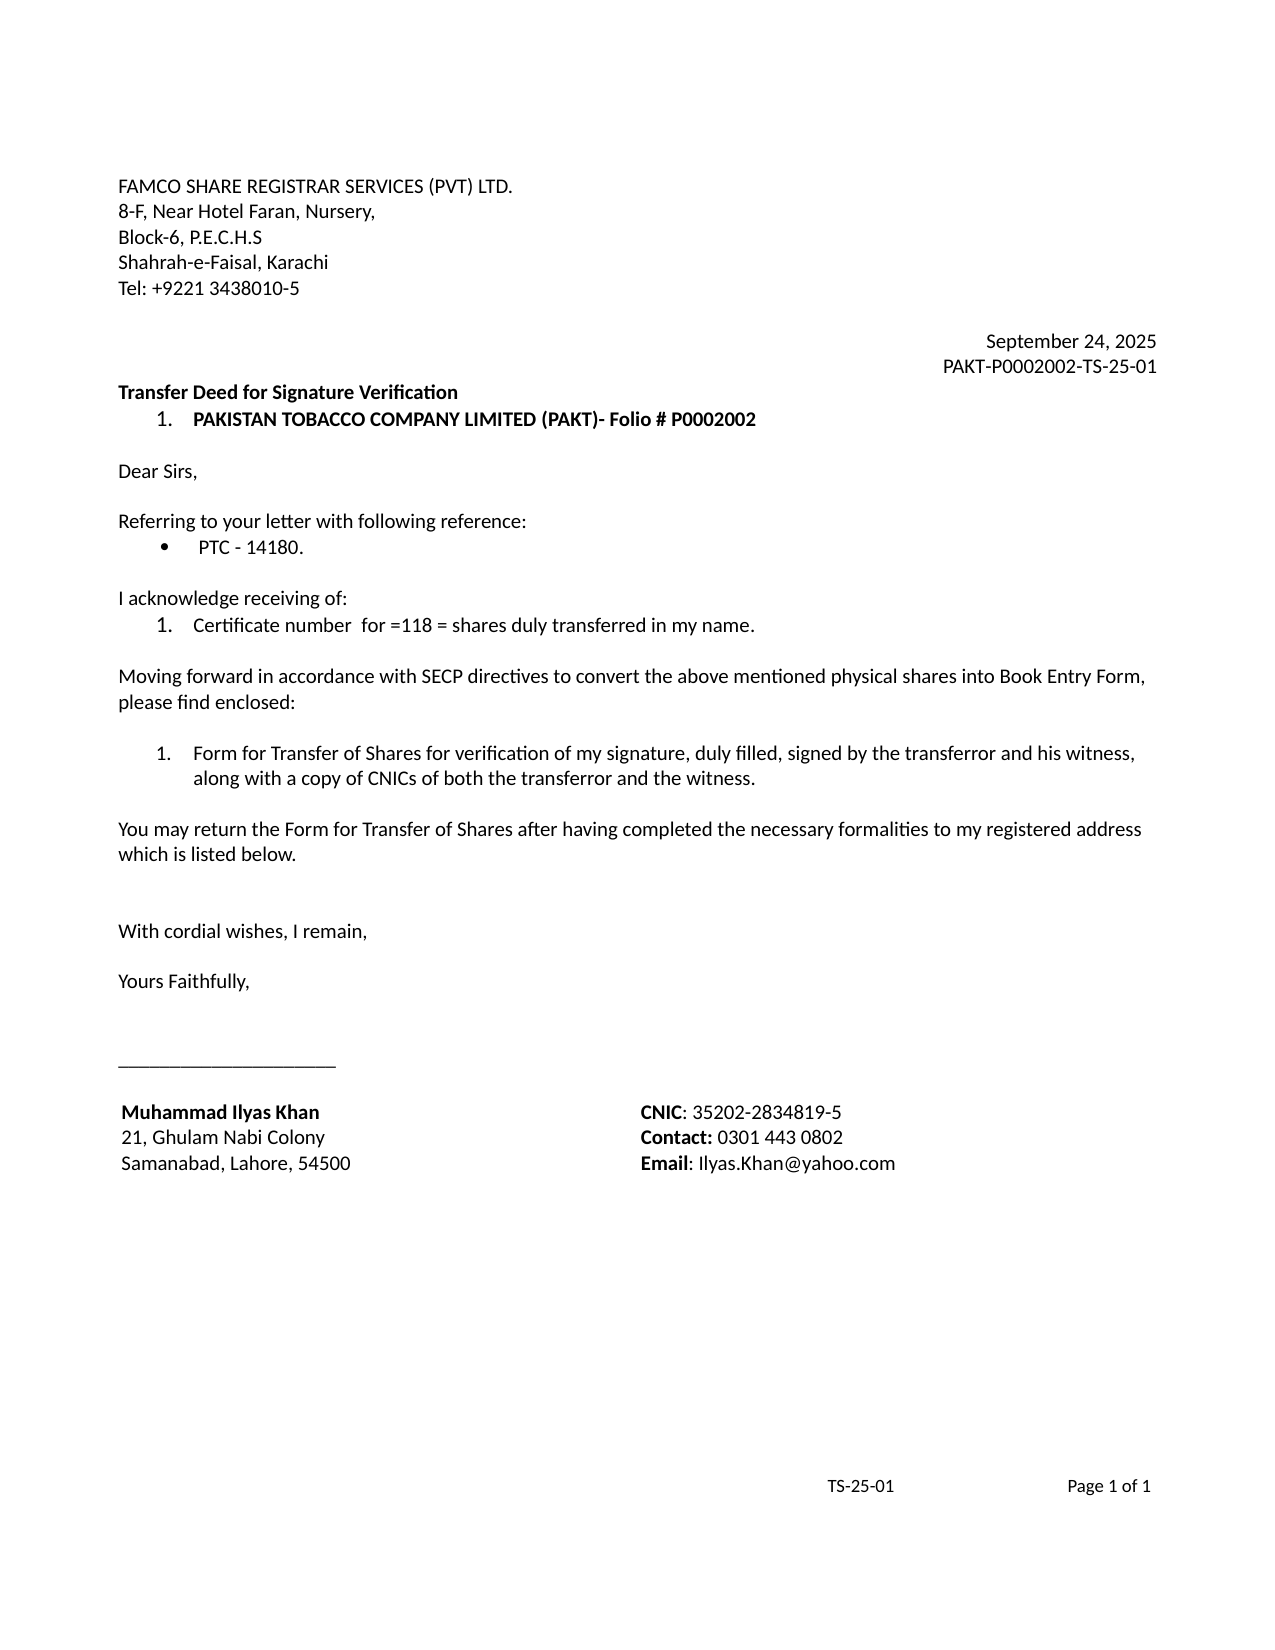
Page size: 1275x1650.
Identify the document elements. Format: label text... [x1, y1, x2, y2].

text With cordial wishes, I remain, [118, 918, 1157, 943]
text Yours Faithfully, [118, 969, 1157, 994]
table_header CNIC: 35202-2834819-5 Contact: 0301 443 0802 Email: Ilyas.Khan@yahoo.com [638, 1070, 1157, 1178]
text PAKT-P0002002-TS-25-01 [118, 353, 1157, 379]
list Form for Transfer of Shares for verification of my signature, duly filled, signed by the transferror and his witness, along with a copy of CNICs of both the transferror and the witness. [156, 740, 1157, 791]
text FAMCO SHARE REGISTRAR SERVICES (PVT) LTD. [118, 173, 1157, 198]
text I acknowledge receiving of: [118, 585, 1157, 610]
table_header Muhammad Ilyas Khan 21, Ghulam Nabi Colony Samanabad, Lahore, 54500 [118, 1070, 637, 1178]
text _____________________ [118, 1045, 1157, 1070]
text Dear Sirs, [118, 458, 1157, 483]
text You may return the Form for Transfer of Shares after having completed the necessary formalities to my registered address which is listed below. [118, 816, 1157, 867]
text September 24, 2025 [118, 328, 1157, 353]
list PTC - 14180. [161, 534, 1157, 559]
text Shahrah-e-Faisal, Karachi [118, 249, 1157, 275]
text Block-6, P.E.C.H.S [118, 224, 1157, 249]
text Referring to your letter with following reference: [118, 509, 1157, 534]
list PAKISTAN TOBACCO COMPANY LIMITED (PAKT)- Folio # P0002002 [156, 404, 1157, 432]
text Tel: +9221 3438010-5 [118, 275, 1157, 300]
list Certificate number for =118 = shares duly transferred in my name. [156, 610, 1157, 638]
text Transfer Deed for Signature Verification [118, 379, 1157, 404]
text Moving forward in accordance with SECP directives to convert the above mentioned physical shares into Book Entry Form, please find enclosed: [118, 664, 1157, 714]
text 8-F, Near Hotel Faran, Nursery, [118, 198, 1157, 224]
